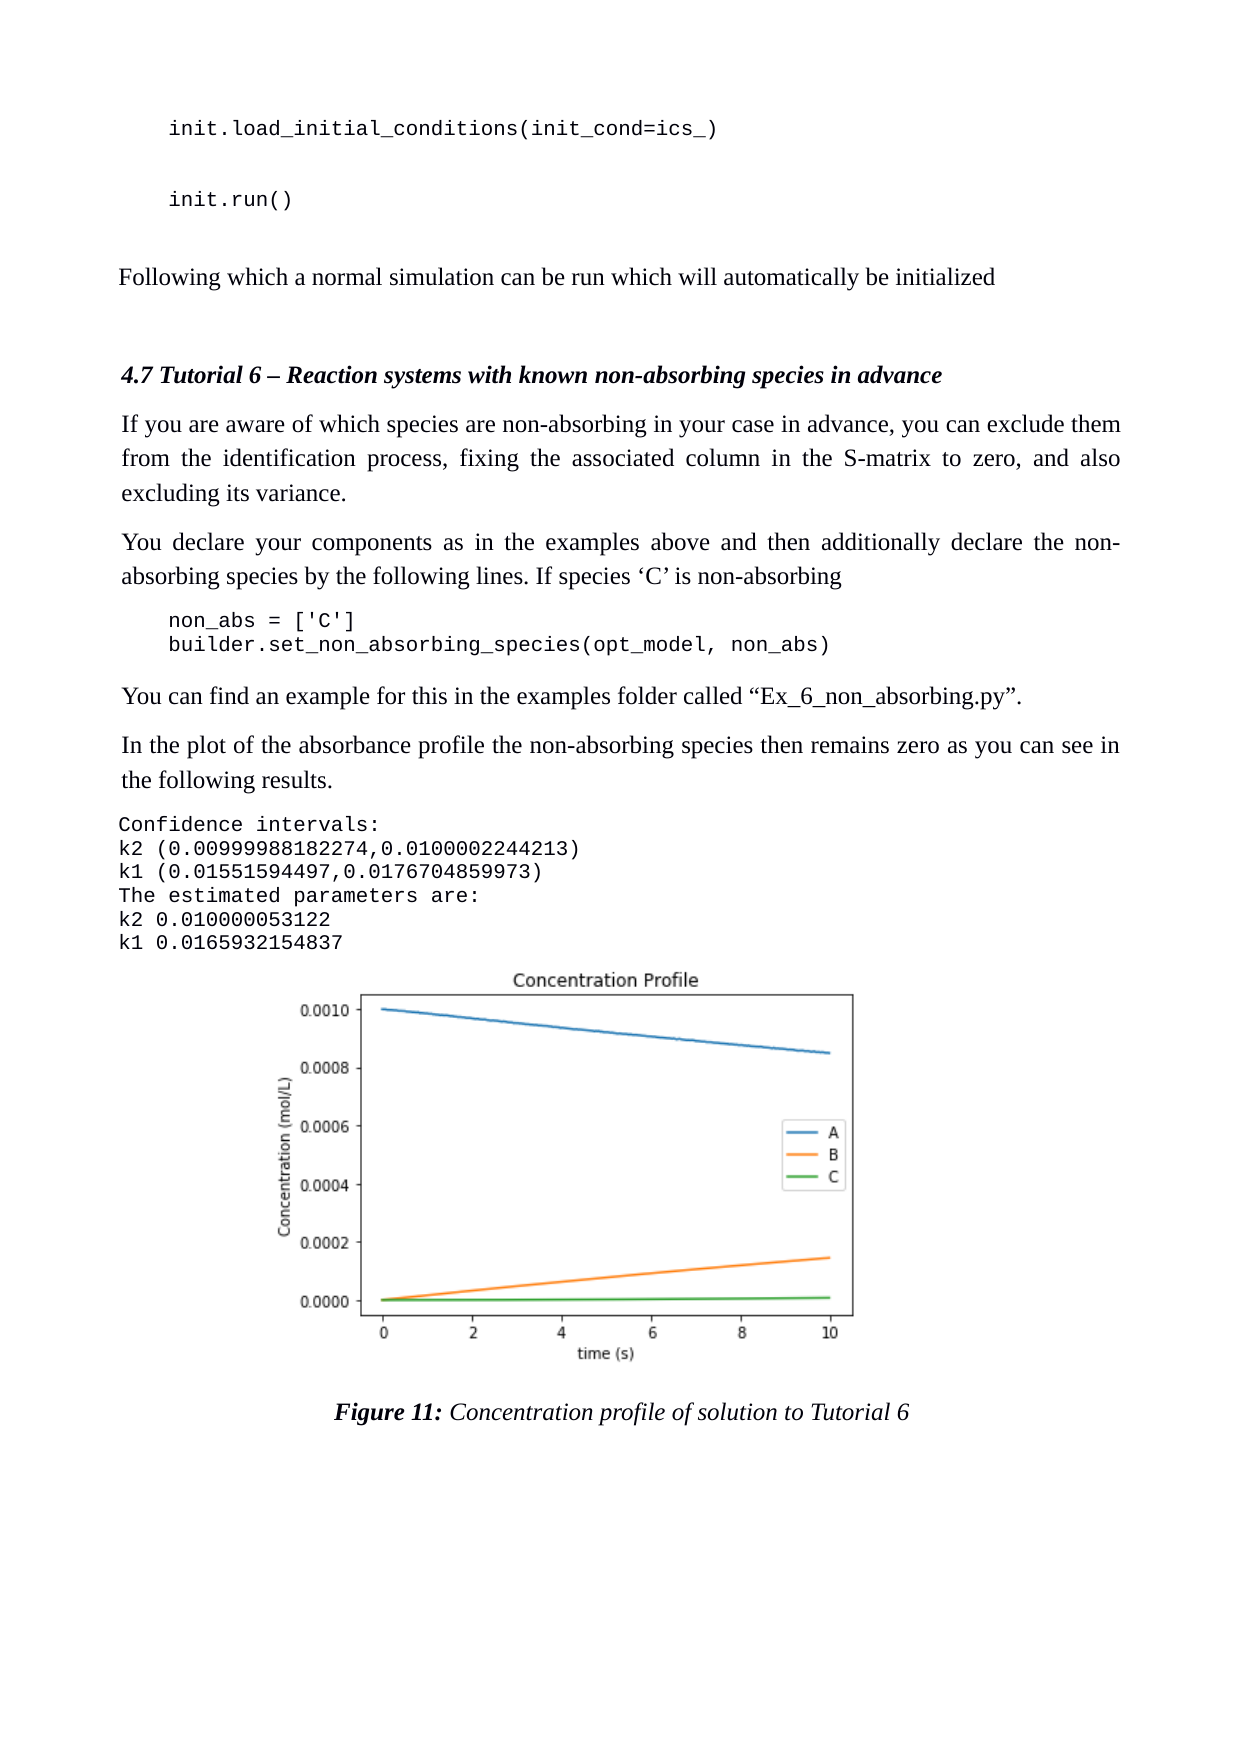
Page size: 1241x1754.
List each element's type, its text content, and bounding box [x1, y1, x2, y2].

text k2 0.010000053122 [118, 909, 1116, 932]
text init.run() [118, 189, 1116, 213]
text builder.set_non_absorbing_species(opt_model, non_abs) [118, 634, 1116, 658]
text Confidence intervals: [118, 814, 1116, 838]
text k1 (0.01551594497,0.0176704859973) [118, 861, 1116, 885]
text non_abs = ['C'] [118, 611, 1116, 634]
text 4.7 Tutorial 6 – Reaction systems with known non-absorbing species in advance [121, 360, 1122, 389]
text k1 0.0165932154837 [118, 932, 1116, 956]
text You can find an example for this in the examples folder called “Ex_6_non_absorbing.py”. [121, 681, 1122, 710]
text init.load_initial_conditions(init_cond=ics_) [118, 118, 1116, 142]
text Figure 11: Concentration profile of solution to Tutorial 6 [121, 1397, 1122, 1426]
text In the plot of the absorbance profile the non-absorbing species then remains zero as you can see in the following results. [121, 731, 1122, 794]
text If you are aware of which species are non-absorbing in your case in advance, you can exclude them from the identification process, fixing the associated column in the S-matrix to zero, and also excluding its variance. [121, 409, 1122, 507]
text The estimated parameters are: [118, 885, 1116, 909]
text You declare your components as in the examples above and then additionally declare the non-absorbing species by the following lines. If species ‘C’ is non-absorbing [121, 527, 1122, 590]
text k2 (0.00999988182274,0.0100002244213) [118, 838, 1116, 861]
picture [268, 962, 867, 1371]
text Following which a normal simulation can be run which will automatically be initialized [118, 262, 1122, 291]
